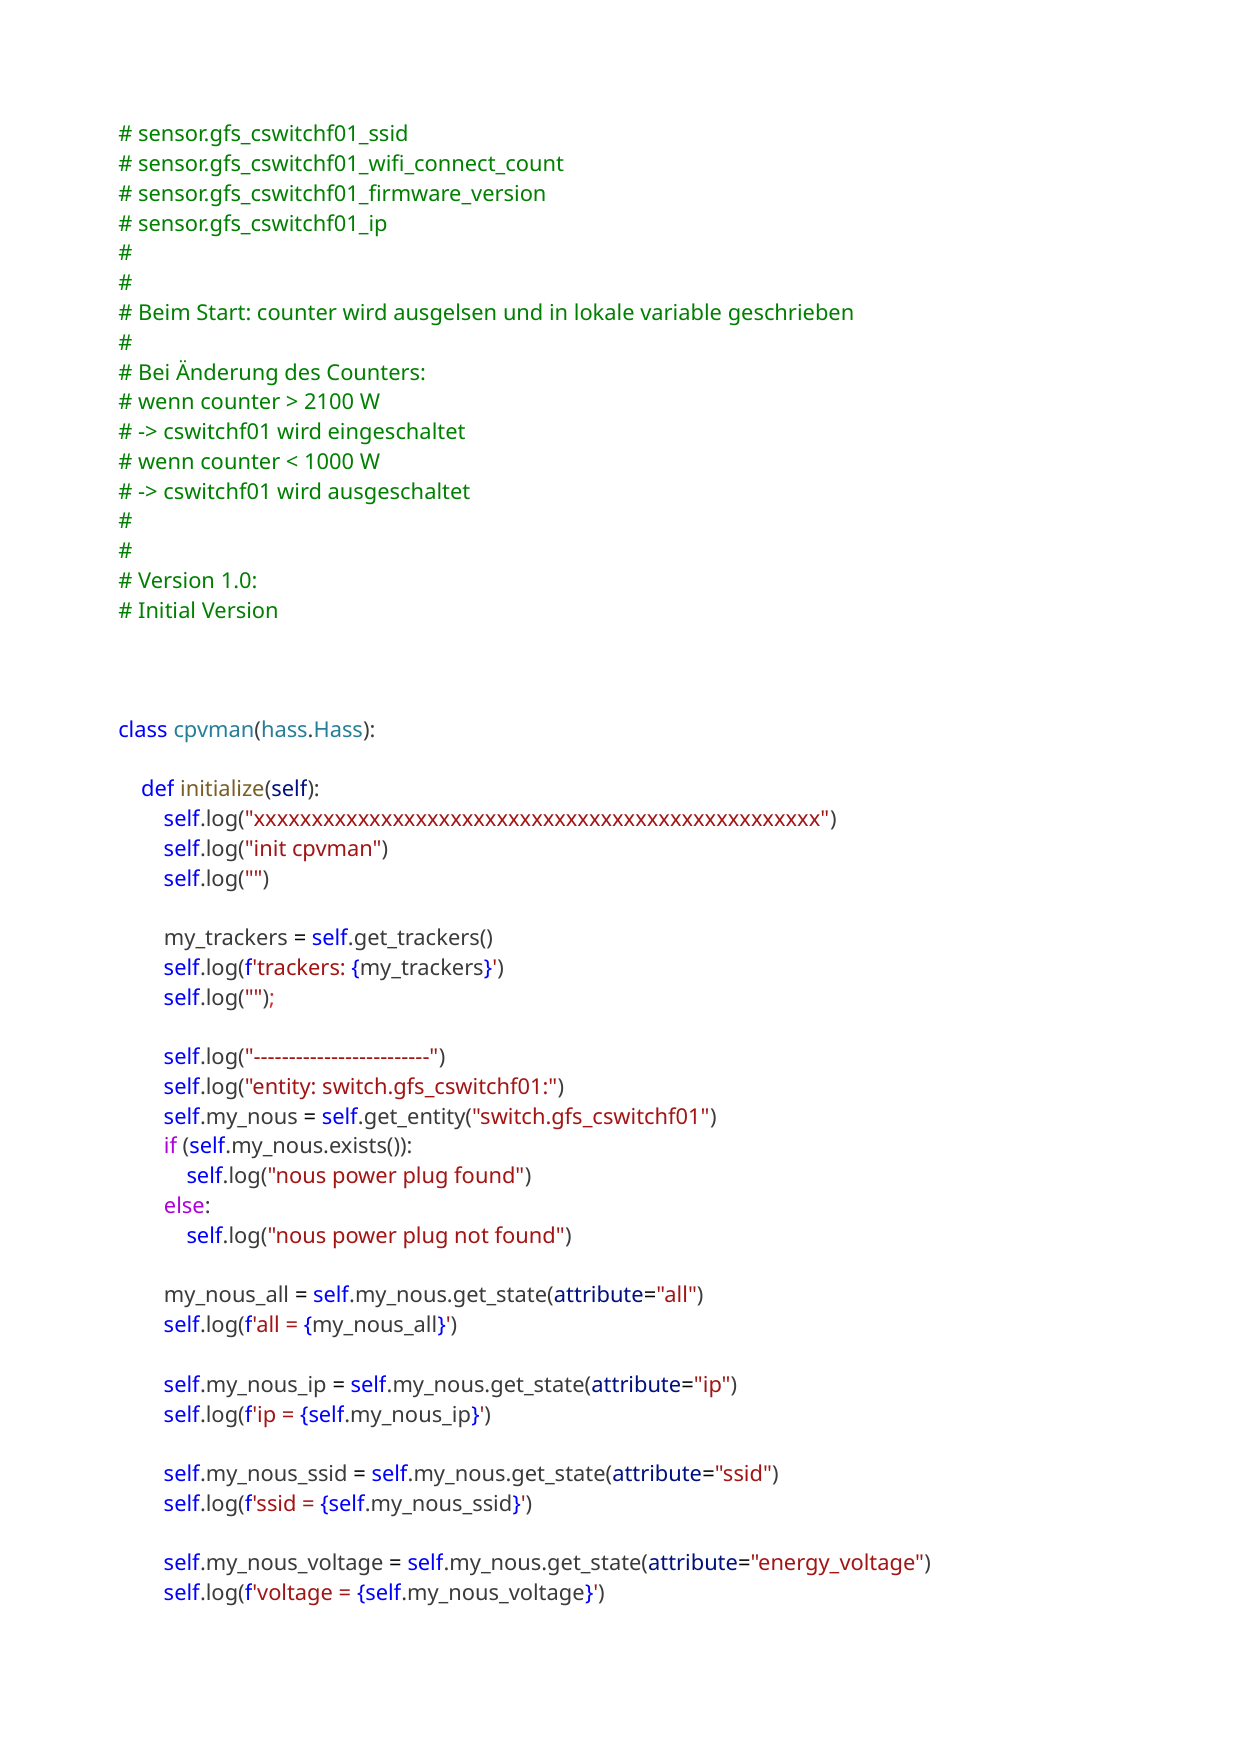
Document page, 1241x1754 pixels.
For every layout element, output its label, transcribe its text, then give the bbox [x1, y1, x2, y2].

text self.log("-------------------------") [118, 1041, 1122, 1071]
text # [118, 237, 1122, 267]
text self.my_nous_ip = self.my_nous.get_state(attribute="ip") [118, 1369, 1122, 1399]
text def initialize(self): [118, 773, 1122, 803]
text class cpvman(hass.Hass): [118, 714, 1122, 743]
text # sensor.gfs_cswitchf01_wifi_connect_count [118, 148, 1122, 178]
text else: [118, 1190, 1122, 1220]
text # -> cswitchf01 wird eingeschaltet [118, 416, 1122, 446]
text # [118, 535, 1122, 565]
text self.log(f'voltage = {self.my_nous_voltage}') [118, 1577, 1122, 1607]
text # Initial Version [118, 595, 1122, 624]
text # [118, 267, 1122, 297]
text # sensor.gfs_cswitchf01_ip [118, 207, 1122, 237]
text self.log("xxxxxxxxxxxxxxxxxxxxxxxxxxxxxxxxxxxxxxxxxxxxxxxxx") [118, 803, 1122, 833]
text self.log("nous power plug not found") [118, 1220, 1122, 1250]
text self.my_nous_ssid = self.my_nous.get_state(attribute="ssid") [118, 1458, 1122, 1488]
text self.log(""); [118, 982, 1122, 1011]
text self.my_nous = self.get_entity("switch.gfs_cswitchf01") [118, 1101, 1122, 1131]
text # Bei Änderung des Counters: [118, 356, 1122, 386]
text self.log(f'all = {my_nous_all}') [118, 1309, 1122, 1339]
text # sensor.gfs_cswitchf01_ssid [118, 118, 1122, 148]
text # -> cswitchf01 wird ausgeschaltet [118, 476, 1122, 505]
text if (self.my_nous.exists()): [118, 1131, 1122, 1160]
text # sensor.gfs_cswitchf01_firmware_version [118, 178, 1122, 207]
text self.log("nous power plug found") [118, 1160, 1122, 1190]
text # [118, 327, 1122, 356]
text self.log(f'ip = {self.my_nous_ip}') [118, 1399, 1122, 1428]
text # [118, 505, 1122, 535]
text my_nous_all = self.my_nous.get_state(attribute="all") [118, 1279, 1122, 1309]
text # Version 1.0: [118, 565, 1122, 595]
text self.log(f'ssid = {self.my_nous_ssid}') [118, 1488, 1122, 1518]
text # wenn counter > 2100 W [118, 386, 1122, 416]
text self.log("") [118, 863, 1122, 892]
text # wenn counter < 1000 W [118, 446, 1122, 476]
text self.log("init cpvman") [118, 833, 1122, 863]
text self.my_nous_voltage = self.my_nous.get_state(attribute="energy_voltage") [118, 1547, 1122, 1577]
text self.log(f'trackers: {my_trackers}') [118, 952, 1122, 982]
text my_trackers = self.get_trackers() [118, 922, 1122, 952]
text # Beim Start: counter wird ausgelsen und in lokale variable geschrieben [118, 297, 1122, 327]
text self.log("entity: switch.gfs_cswitchf01:") [118, 1071, 1122, 1101]
